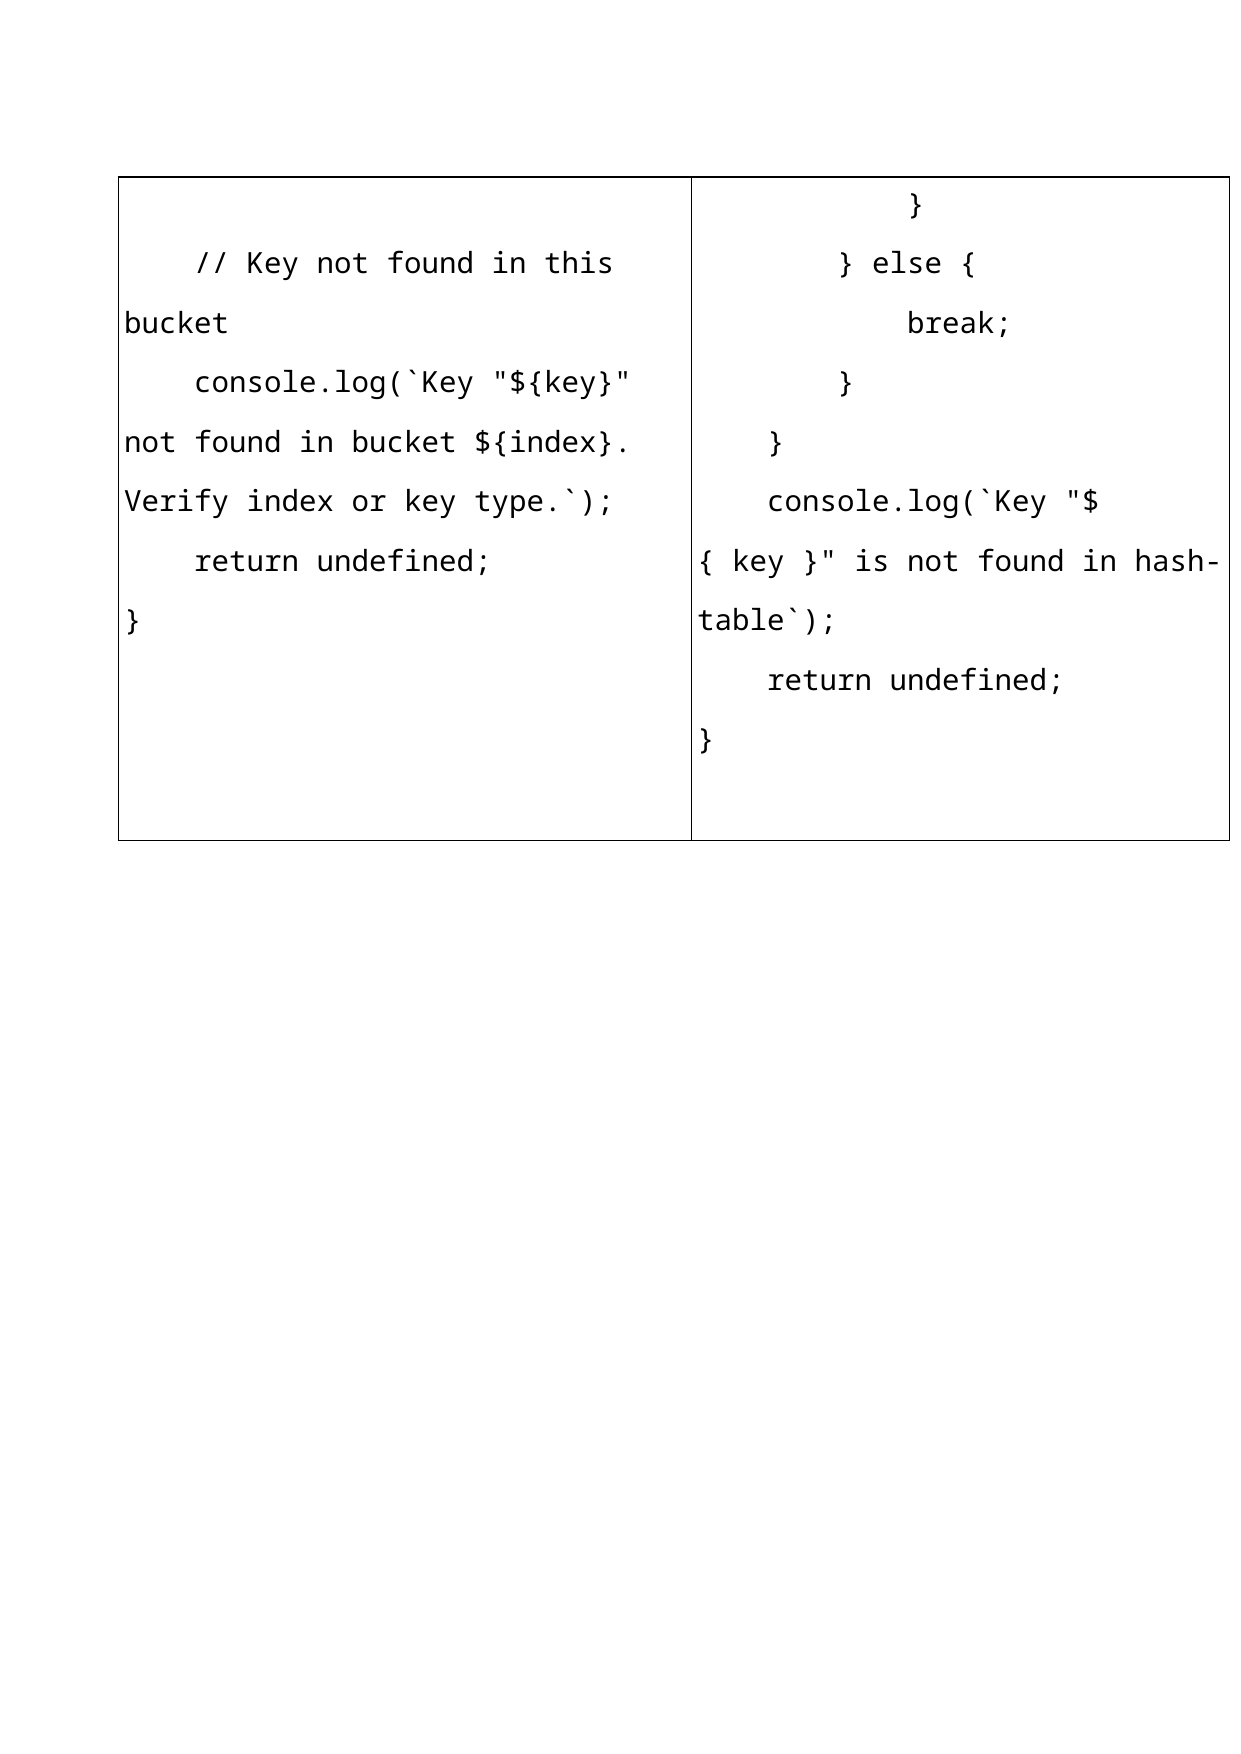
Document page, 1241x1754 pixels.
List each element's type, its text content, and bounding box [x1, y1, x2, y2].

table_header } } else { break; } } console.log(`Key "${ key }" is not found in hash-table`); return undefined; } [692, 178, 1229, 840]
table_header // Key not found in this bucket console.log(`Key "${key}" not found in bucket ${index}. Verify index or key type.`); return undefined; } [119, 178, 691, 840]
